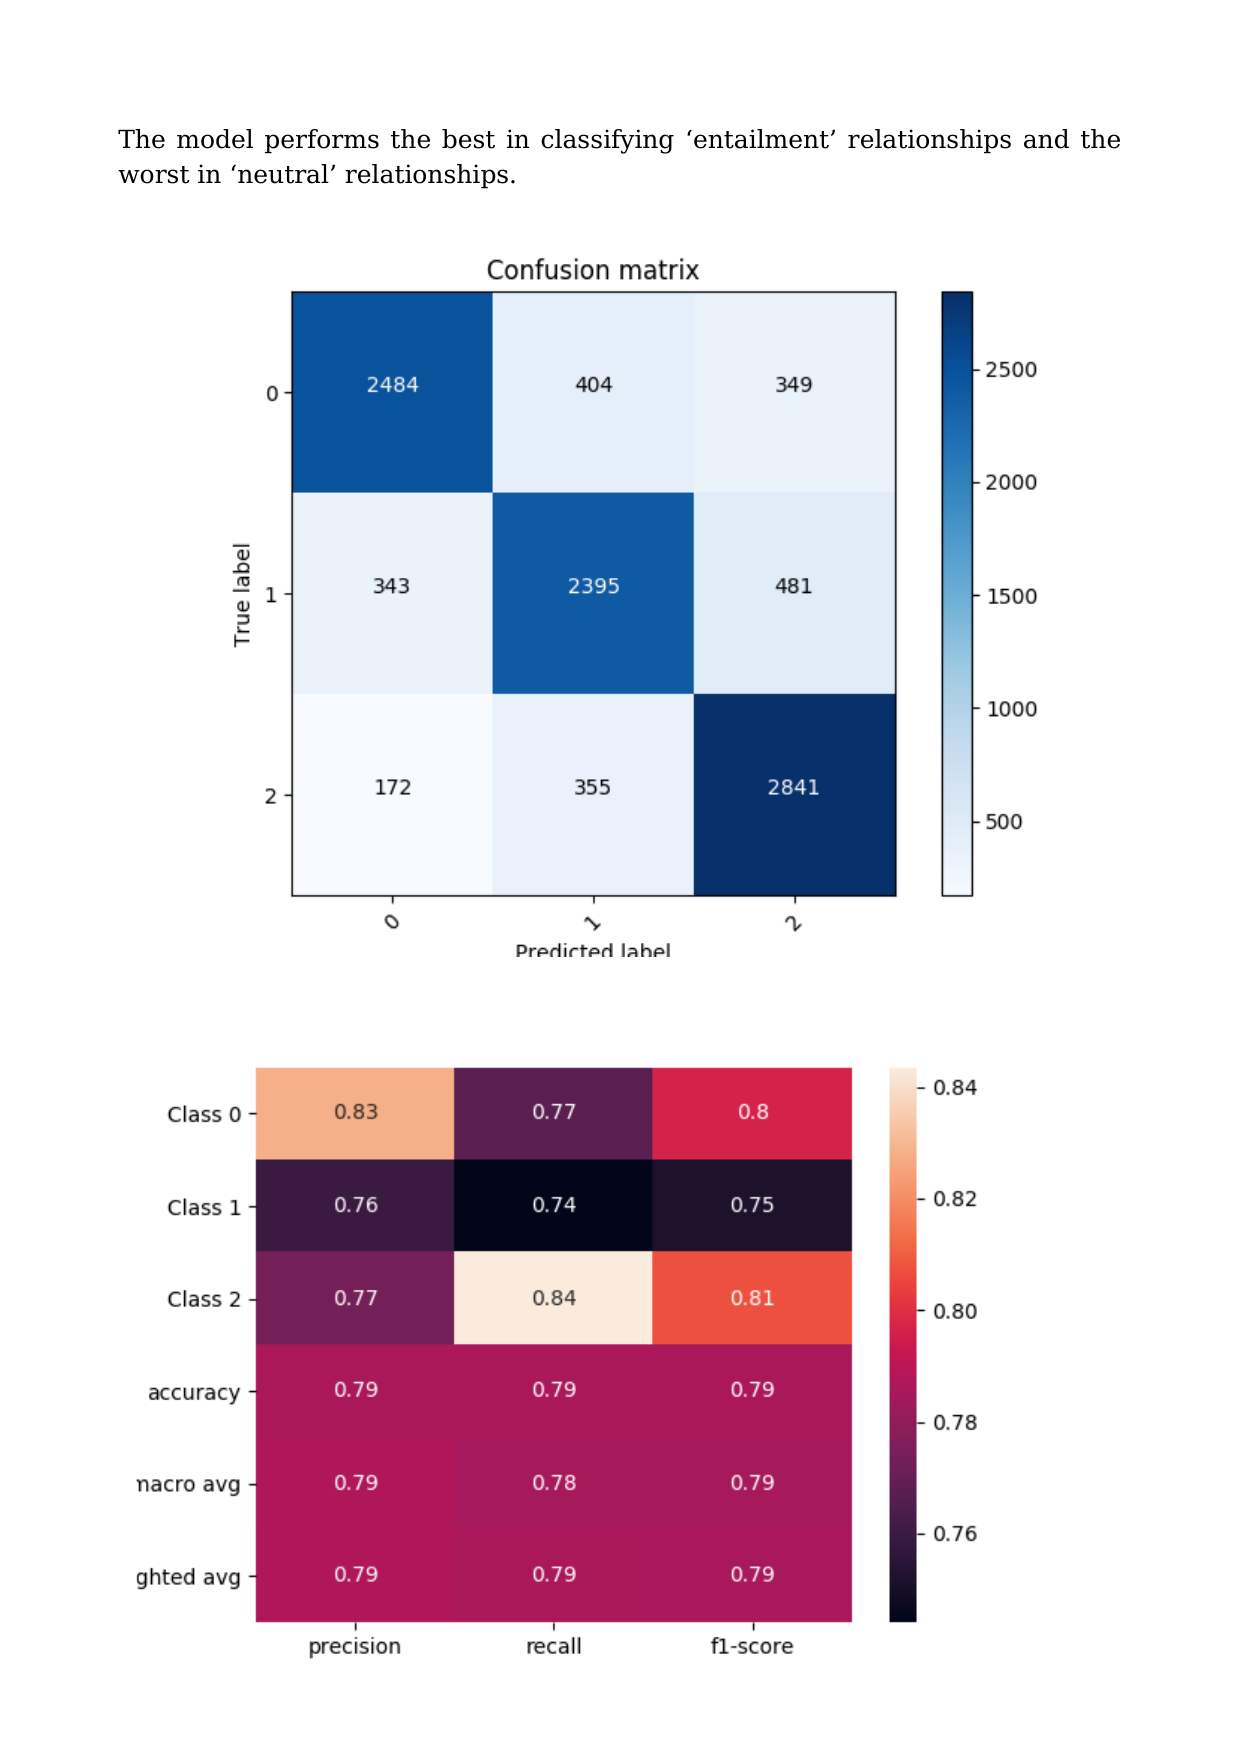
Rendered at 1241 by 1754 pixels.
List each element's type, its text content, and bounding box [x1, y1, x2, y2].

picture [136, 981, 1097, 1702]
text The model performs the best in classifying ‘entailment’ relationships and the worst in ‘neutral’ relationships. [118, 124, 1122, 188]
picture [140, 236, 1100, 957]
